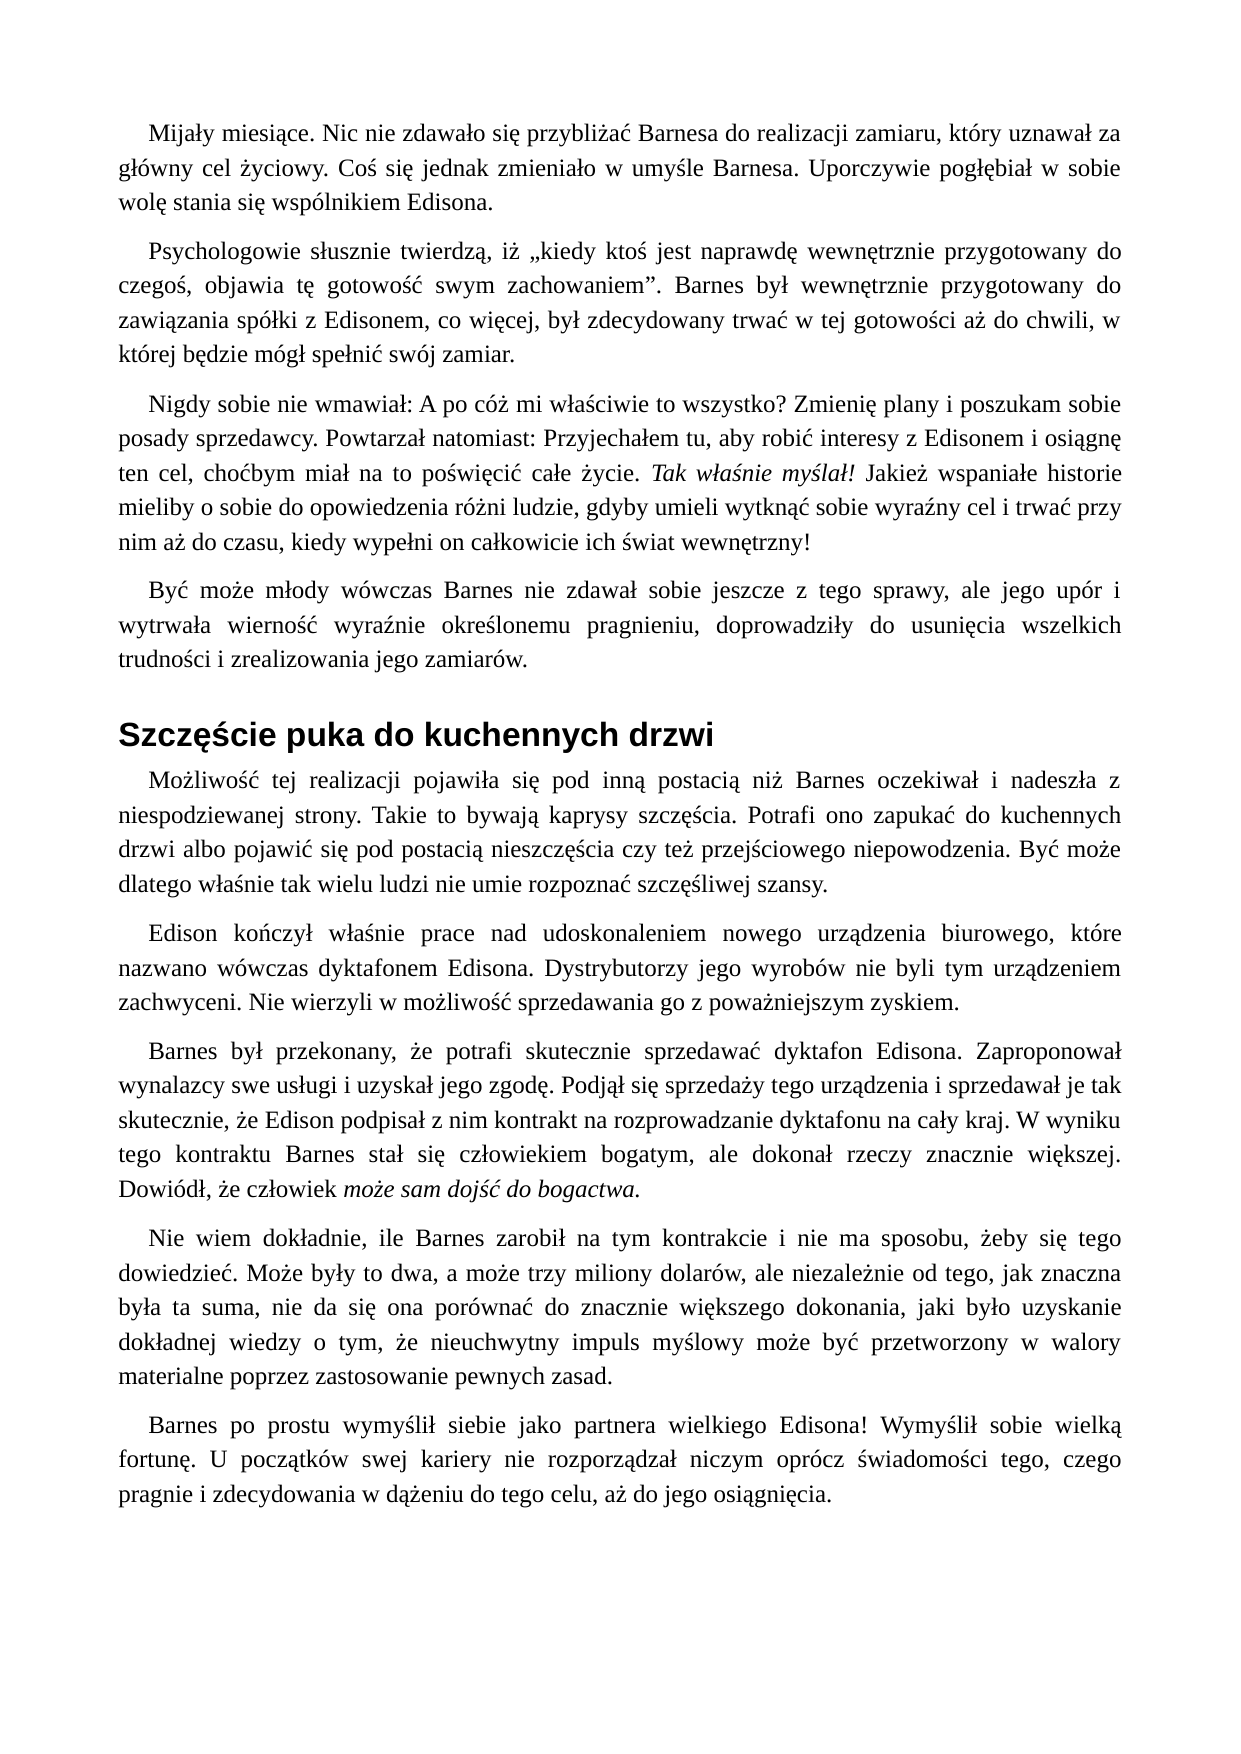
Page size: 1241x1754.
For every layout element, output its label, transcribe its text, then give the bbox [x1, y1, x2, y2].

text Barnes po prostu wymyślił siebie jako partnera wielkiego Edisona! Wymyślił sobie wielką fortunę. U początków swej kariery nie rozporządzał niczym oprócz świadomości tego, czego pragnie i zdecydowania w dążeniu do tego celu, aż do jego osiągnięcia. [118, 1410, 1122, 1508]
text Być może młody wówczas Barnes nie zdawał sobie jeszcze z tego sprawy, ale jego upór i wytrwała wierność wyraźnie określonemu pragnieniu, doprowadziły do usunięcia wszelkich trudności i zrealizowania jego zamiarów. [118, 576, 1122, 673]
text Mijały miesiące. Nic nie zdawało się przybliżać Barnesa do realizacji zamiaru, który uznawał za główny cel życiowy. Coś się jednak zmieniało w umyśle Barnesa. Uporczywie pogłębiał w sobie wolę stania się wspólnikiem Edisona. [118, 118, 1122, 216]
text Psychologowie słusznie twierdzą, iż „kiedy ktoś jest naprawdę wewnętrznie przygotowany do czegoś, objawia tę gotowość swym zachowaniem”. Barnes był wewnętrznie przygotowany do zawiązania spółki z Edisonem, co więcej, był zdecydowany trwać w tej gotowości aż do chwili, w której będzie mógł spełnić swój zamiar. [118, 236, 1122, 368]
text Nigdy sobie nie wmawiał: A po cóż mi właściwie to wszystko? Zmienię plany i poszukam sobie posady sprzedawcy. Powtarzał natomiast: Przyjechałem tu, aby robić interesy z Edisonem i osiągnę ten cel, choćbym miał na to poświęcić całe życie. Tak właśnie myślał! Jakież wspaniałe historie mieliby o sobie do opowiedzenia różni ludzie, gdyby umieli wytknąć sobie wyraźny cel i trwać przy nim aż do czasu, kiedy wypełni on całkowicie ich świat wewnętrzny! [118, 389, 1122, 555]
subtitle Szczęście puka do kuchennych drzwi [118, 714, 1122, 753]
text Możliwość tej realizacji pojawiła się pod inną postacią niż Barnes oczekiwał i nadeszła z niespodziewanej strony. Takie to bywają kaprysy szczęścia. Potrafi ono zapukać do kuchennych drzwi albo pojawić się pod postacią nieszczęścia czy też przejściowego niepowodzenia. Być może dlatego właśnie tak wielu ludzi nie umie rozpoznać szczęśliwej szansy. [118, 766, 1122, 898]
text Barnes był przekonany, że potrafi skutecznie sprzedawać dyktafon Edisona. Zaproponował wynalazcy swe usługi i uzyskał jego zgodę. Podjął się sprzedaży tego urządzenia i sprzedawał je tak skutecznie, że Edison podpisał z nim kontrakt na rozprowadzanie dyktafonu na cały kraj. W wyniku tego kontraktu Barnes stał się człowiekiem bogatym, ale dokonał rzeczy znacznie większej. Dowiódł, że człowiek może sam dojść do bogactwa. [118, 1036, 1122, 1203]
text Edison kończył właśnie prace nad udoskonaleniem nowego urządzenia biurowego, które nazwano wówczas dyktafonem Edisona. Dystrybutorzy jego wyrobów nie byli tym urządzeniem zachwyceni. Nie wierzyli w możliwość sprzedawania go z poważniejszym zyskiem. [118, 918, 1122, 1016]
text Nie wiem dokładnie, ile Barnes zarobił na tym kontrakcie i nie ma sposobu, żeby się tego dowiedzieć. Może były to dwa, a może trzy miliony dolarów, ale niezależnie od tego, jak znaczna była ta suma, nie da się ona porównać do znacznie większego dokonania, jaki było uzyskanie dokładnej wiedzy o tym, że nieuchwytny impuls myślowy może być przetworzony w walory materialne poprzez zastosowanie pewnych zasad. [118, 1223, 1122, 1390]
